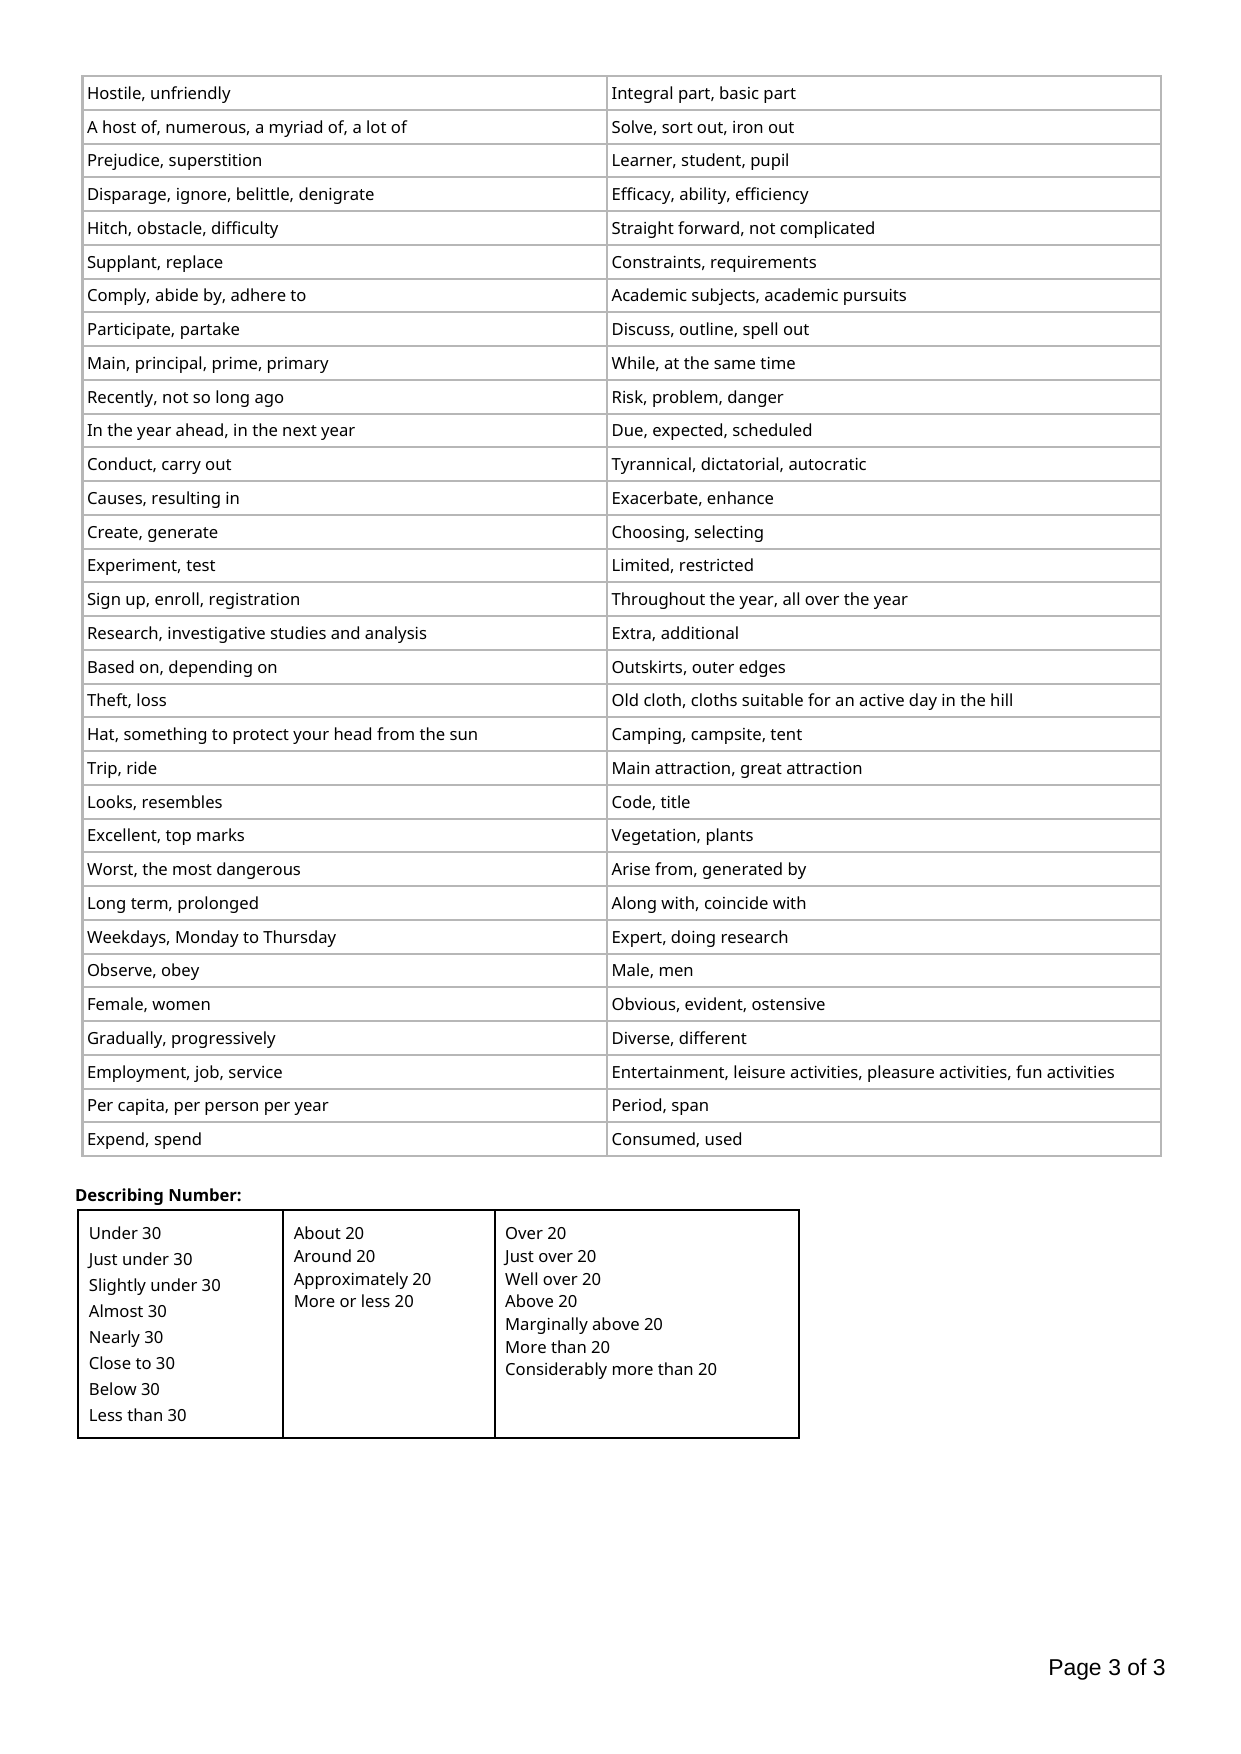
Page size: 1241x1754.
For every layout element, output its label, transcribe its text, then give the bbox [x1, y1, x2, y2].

table_cell Weekdays, Monday to Thursday [84, 921, 606, 952]
table_cell Observe, obey [84, 955, 606, 986]
table_cell Trip, ride [84, 752, 606, 784]
table_cell Expert, doing research [608, 921, 1160, 952]
table_cell Long term, prolonged [84, 887, 606, 919]
table_header About 20 Around 20 Approximately 20 More or less 20 [284, 1211, 494, 1437]
table_cell Looks, resembles [84, 786, 606, 817]
table_header Under 30 Just under 30 Slightly under 30 Almost 30 Nearly 30 Close to 30 Below 30 Less than 30 [79, 1211, 282, 1437]
table_cell Discuss, outline, spell out [608, 313, 1160, 345]
table_cell Main, principal, prime, primary [84, 347, 606, 379]
table_cell Hat, something to protect your head from the sun [84, 718, 606, 750]
table_cell Create, generate [84, 516, 606, 547]
table_cell Main attraction, great attraction [608, 752, 1160, 784]
table_cell Straight forward, not complicated [608, 212, 1160, 244]
table_cell Per capita, per person per year [84, 1090, 606, 1121]
table_cell Period, span [608, 1090, 1160, 1121]
table_cell Old cloth, cloths suitable for an active day in the hill [608, 685, 1160, 716]
table_cell Extra, additional [608, 617, 1160, 649]
table_cell Risk, problem, danger [608, 381, 1160, 412]
table_cell Choosing, selecting [608, 516, 1160, 547]
table_cell Employment, job, service [84, 1056, 606, 1087]
table_cell Supplant, replace [84, 246, 606, 277]
table_cell Expend, spend [84, 1123, 606, 1155]
table_cell Based on, depending on [84, 651, 606, 682]
table_header Over 20 Just over 20 Well over 20 Above 20 Marginally above 20 More than 20 Considerably more than 20 [496, 1211, 798, 1437]
table_cell Disparage, ignore, belittle, denigrate [84, 178, 606, 210]
table_cell Conduct, carry out [84, 448, 606, 480]
text Describing Number: [75, 1183, 1165, 1206]
table_cell Vegetation, plants [608, 820, 1160, 851]
table_cell Academic subjects, academic pursuits [608, 280, 1160, 311]
table_cell Efficacy, ability, efficiency [608, 178, 1160, 210]
table_cell Consumed, used [608, 1123, 1160, 1155]
table_cell Research, investigative studies and analysis [84, 617, 606, 649]
table_cell Constraints, requirements [608, 246, 1160, 277]
table_cell Along with, coincide with [608, 887, 1160, 919]
table_cell Sign up, enroll, registration [84, 583, 606, 615]
table_cell A host of, numerous, a myriad of, a lot of [84, 111, 606, 142]
table_cell Camping, campsite, tent [608, 718, 1160, 750]
table_cell Due, expected, scheduled [608, 415, 1160, 446]
table_cell Excellent, top marks [84, 820, 606, 851]
table_cell Integral part, basic part [608, 77, 1160, 109]
table_cell Throughout the year, all over the year [608, 583, 1160, 615]
table_cell Comply, abide by, adhere to [84, 280, 606, 311]
table_cell Female, women [84, 988, 606, 1020]
table_cell Tyrannical, dictatorial, autocratic [608, 448, 1160, 480]
table_cell Code, title [608, 786, 1160, 817]
table_cell Hitch, obstacle, difficulty [84, 212, 606, 244]
table_cell In the year ahead, in the next year [84, 415, 606, 446]
table_cell Theft, loss [84, 685, 606, 716]
table_cell Male, men [608, 955, 1160, 986]
table_cell Diverse, different [608, 1022, 1160, 1054]
table_cell Gradually, progressively [84, 1022, 606, 1054]
table_cell Limited, restricted [608, 550, 1160, 581]
table_cell Arise from, generated by [608, 853, 1160, 885]
table_cell Solve, sort out, iron out [608, 111, 1160, 142]
table_cell Obvious, evident, ostensive [608, 988, 1160, 1020]
table_cell Outskirts, outer edges [608, 651, 1160, 682]
table_cell Causes, resulting in [84, 482, 606, 514]
table_cell While, at the same time [608, 347, 1160, 379]
table_cell Experiment, test [84, 550, 606, 581]
table_cell Recently, not so long ago [84, 381, 606, 412]
table_cell Exacerbate, enhance [608, 482, 1160, 514]
table_cell Prejudice, superstition [84, 145, 606, 176]
table_cell Participate, partake [84, 313, 606, 345]
table_cell Learner, student, pupil [608, 145, 1160, 176]
table_cell Entertainment, leisure activities, pleasure activities, fun activities [608, 1056, 1160, 1087]
table_cell Worst, the most dangerous [84, 853, 606, 885]
table_cell Hostile, unfriendly [84, 77, 606, 109]
